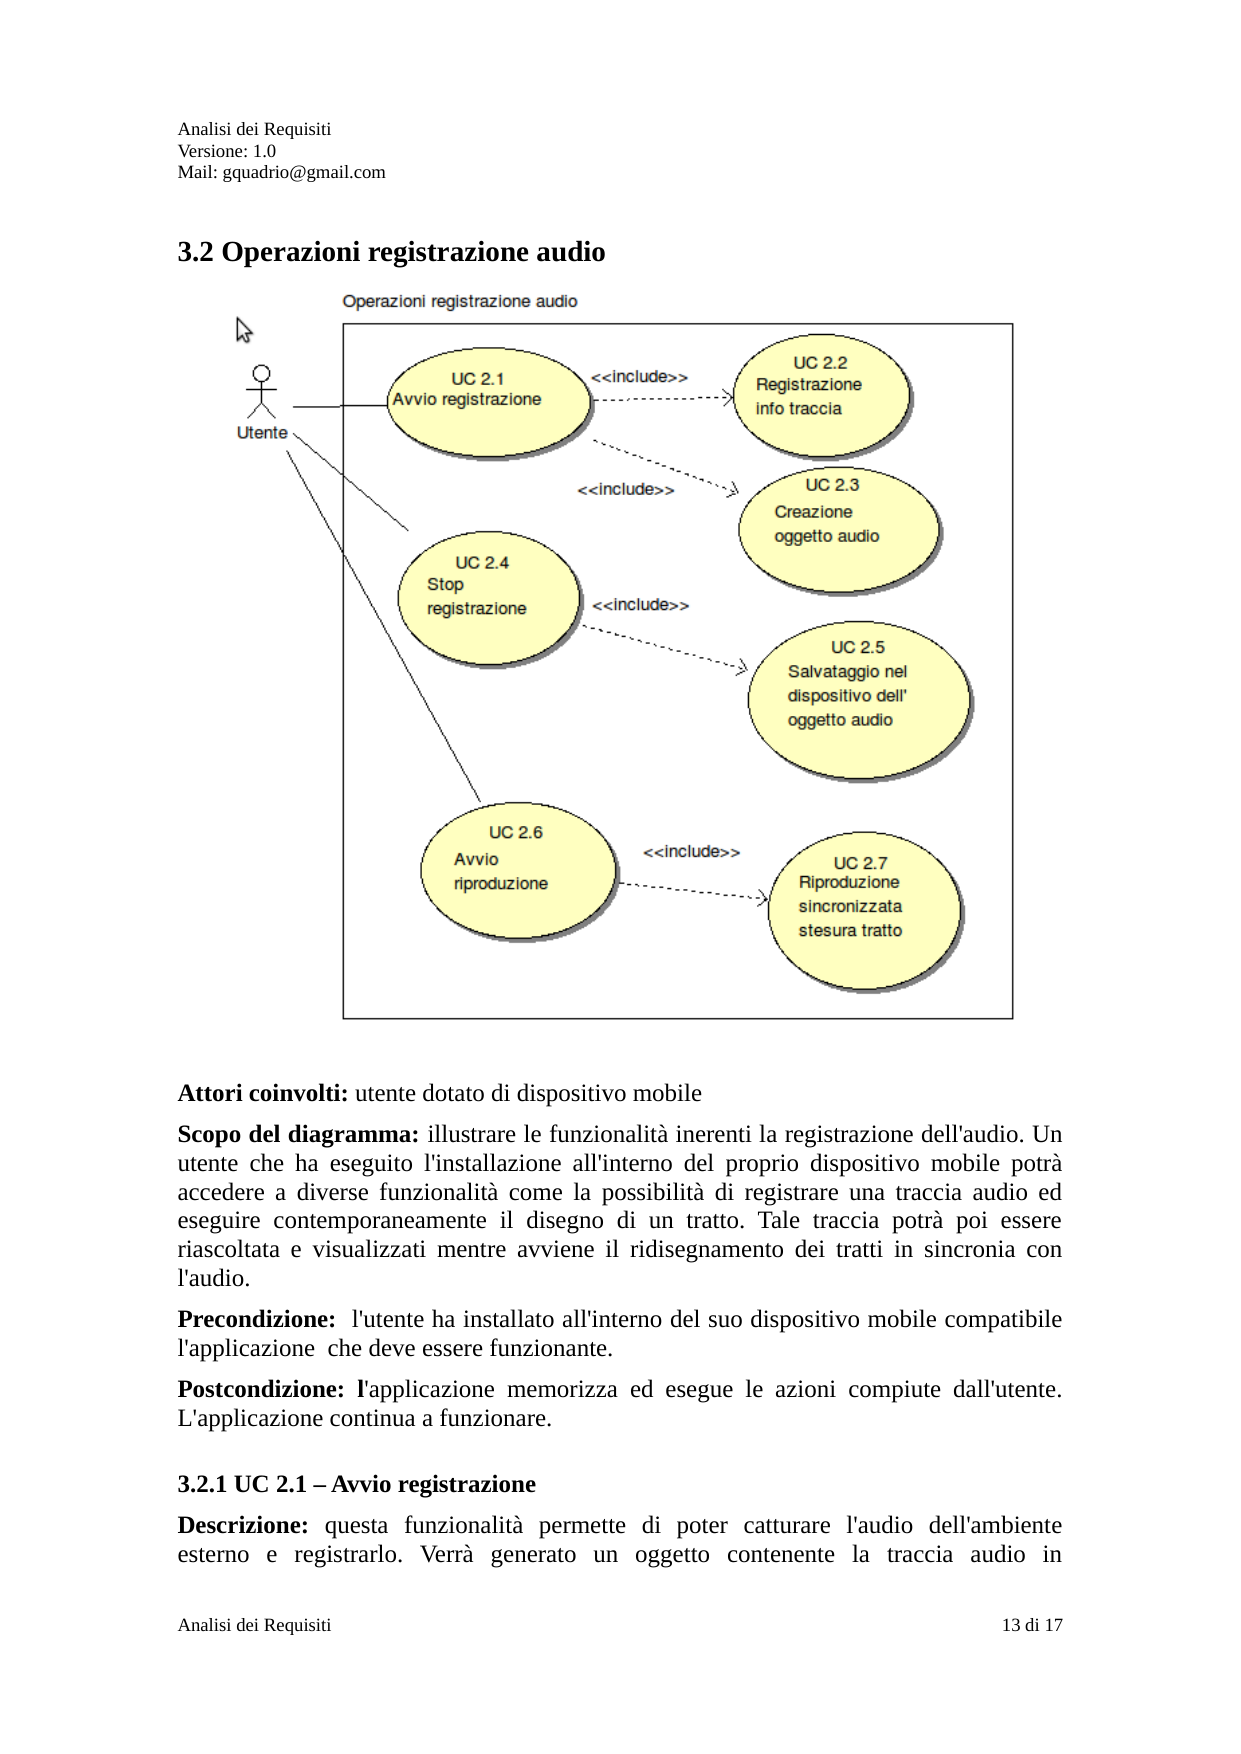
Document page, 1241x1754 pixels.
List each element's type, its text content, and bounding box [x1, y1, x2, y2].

subtitle 3.2 Operazioni registrazione audio [177, 234, 1063, 267]
subtitle 3.2.1 UC 2.1 – Avvio registrazione [177, 1469, 1063, 1498]
text Attori coinvolti: utente dotato di dispositivo mobile [177, 1078, 1063, 1107]
text Precondizione: l'utente ha installato all'interno del suo dispositivo mobile compatibile l'applicazione che deve essere funzionante. [177, 1304, 1063, 1362]
text Postcondizione: l'applicazione memorizza ed esegue le azioni compiute dall'utente. L'applicazione continua a funzionare. [177, 1374, 1063, 1432]
picture [210, 280, 1030, 1037]
text Descrizione: questa funzionalità permette di poter catturare l'audio dell'ambiente esterno e registrarlo. Verrà generato un oggetto contenente la traccia audio in [177, 1510, 1063, 1568]
text Scopo del diagramma: illustrare le funzionalità inerenti la registrazione dell'audio. Un utente che ha eseguito l'installazione all'interno del proprio dispositivo mobile potrà accedere a diverse funzionalità come la possibilità di registrare una traccia audio ed eseguire contemporaneamente il disegno di un tratto. Tale traccia potrà poi essere riascoltata e visualizzati mentre avviene il ridisegnamento dei tratti in sincronia con l'audio. [177, 1119, 1063, 1292]
